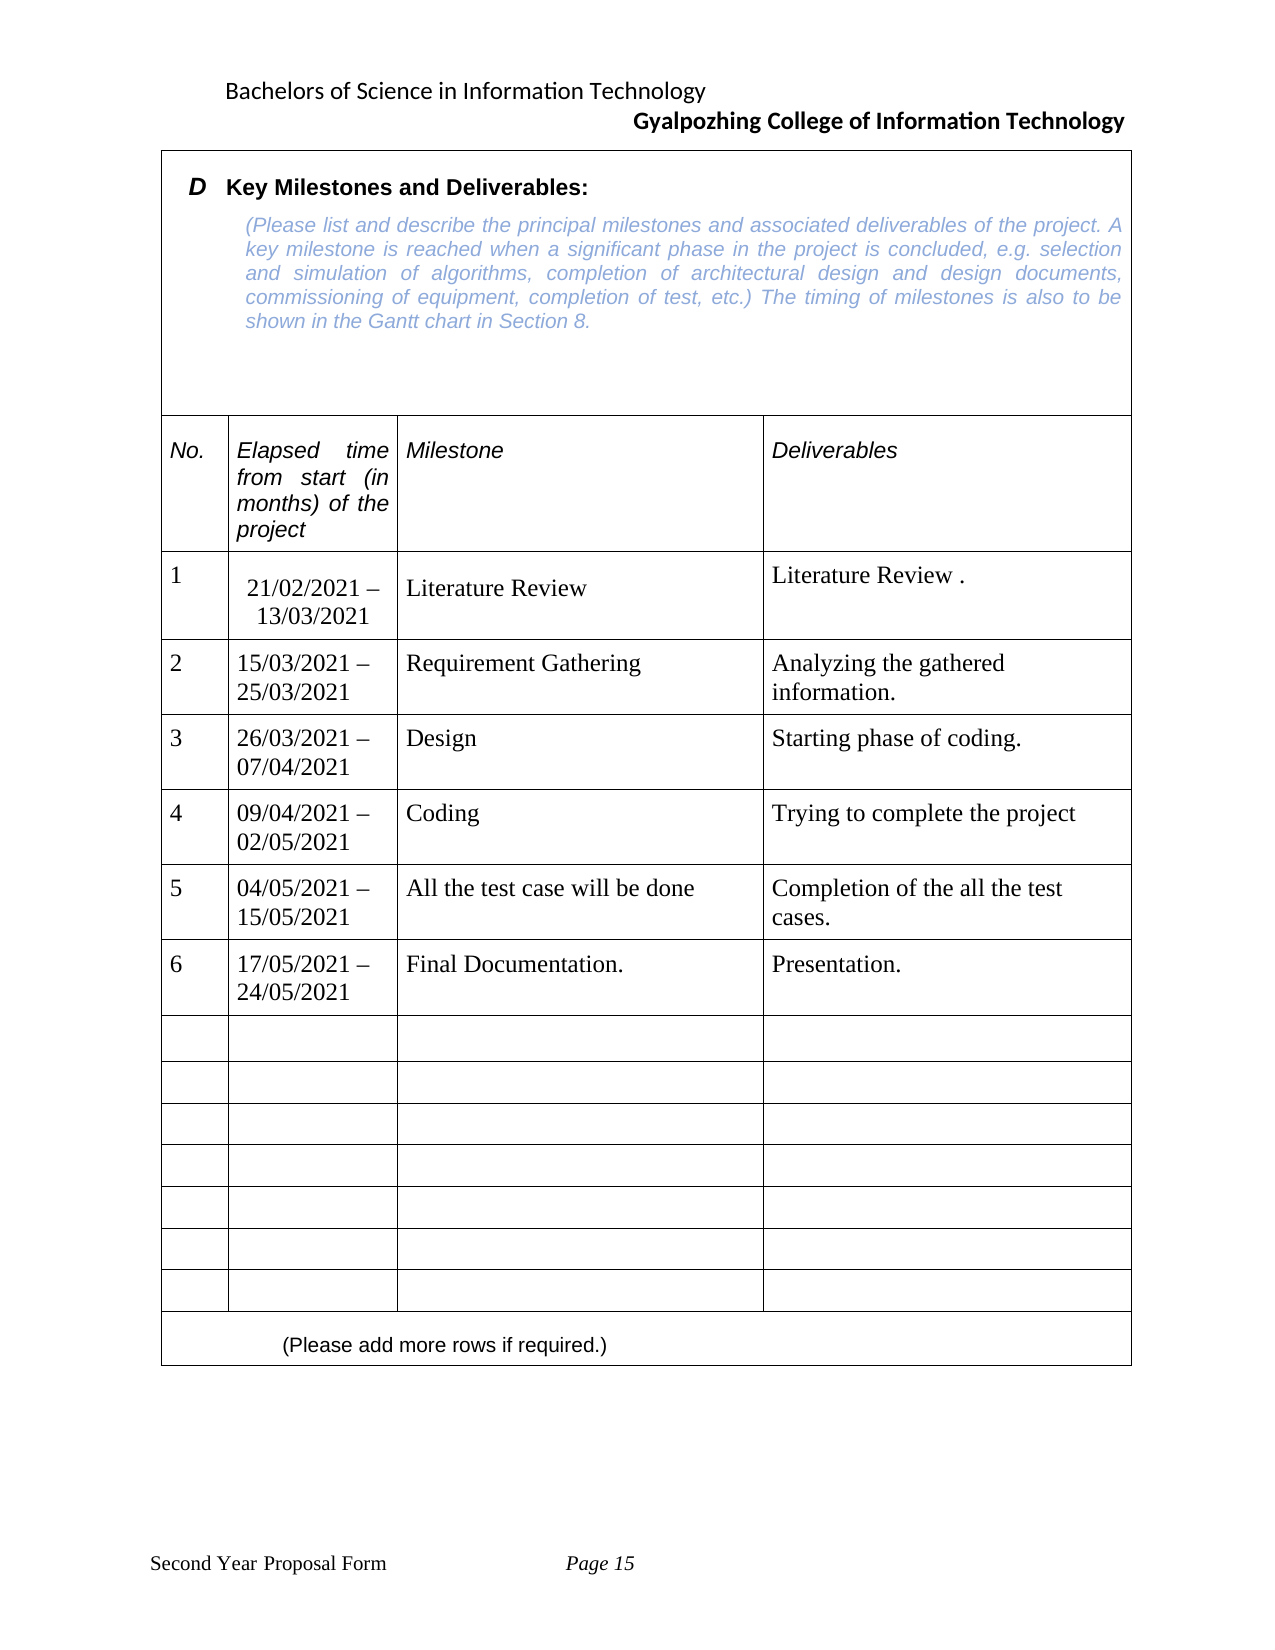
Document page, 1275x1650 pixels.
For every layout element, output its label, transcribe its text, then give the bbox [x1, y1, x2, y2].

table_cell Presentation. [764, 940, 1131, 1014]
table_cell 15/03/2021 – 25/03/2021 [229, 640, 397, 714]
table_cell [764, 1270, 1131, 1311]
table_header Key Milestones and Deliverables: (Please list and describe the principal milestones and associated deliverables of the project. A key milestone is reached when a significant phase in the project is concluded, e.g. selection and simulation of algorithms, completion of architectural design and design documents, commissioning of equipment, completion of test, etc.) The timing of milestones is also to be shown in the Gantt chart in Section 8. [162, 151, 1131, 354]
table_cell 5 [162, 865, 228, 939]
table_cell 3 [162, 715, 228, 789]
table_cell [398, 1104, 763, 1144]
table_cell 2 [162, 640, 228, 714]
table_cell [398, 1145, 763, 1186]
table_cell 09/04/2021 – 02/05/2021 [229, 790, 397, 864]
table_cell 1 [162, 552, 228, 638]
table_cell 21/02/2021 – 13/03/2021 [229, 552, 397, 638]
table_cell [229, 1270, 397, 1311]
table_cell [764, 1062, 1131, 1103]
table_cell [162, 1187, 228, 1228]
table_cell [764, 1187, 1131, 1228]
table_cell 17/05/2021 – 24/05/2021 [229, 940, 397, 1014]
table_cell Deliverables [764, 416, 1131, 551]
table_cell 4 [162, 790, 228, 864]
table_cell Starting phase of coding. [764, 715, 1131, 789]
table_cell 26/03/2021 – 07/04/2021 [229, 715, 397, 789]
table_cell [229, 1062, 397, 1103]
table_cell [229, 1104, 397, 1144]
table_cell Completion of the all the test cases. [764, 865, 1131, 939]
table_cell No. [162, 416, 228, 551]
table_cell Final Documentation. [398, 940, 763, 1014]
table_cell (Please add more rows if required.) [162, 1312, 1131, 1365]
table_cell [764, 1016, 1131, 1061]
table_cell Milestone [398, 416, 763, 551]
table_cell Analyzing the gathered information. [764, 640, 1131, 714]
table_cell [229, 1145, 397, 1186]
table_cell Coding [398, 790, 763, 864]
table_cell Elapsed time from start (in months) of the project [229, 416, 397, 551]
table_cell Design [398, 715, 763, 789]
table_cell 6 [162, 940, 228, 1014]
table_cell [162, 354, 1131, 415]
table_cell [162, 1145, 228, 1186]
table_cell [764, 1145, 1131, 1186]
table_cell [398, 1016, 763, 1061]
table_cell [162, 1229, 228, 1269]
table_cell [398, 1062, 763, 1103]
table_cell [229, 1016, 397, 1061]
table_cell All the test case will be done [398, 865, 763, 939]
table_cell [162, 1270, 228, 1311]
table_cell [162, 1062, 228, 1103]
table_cell [398, 1187, 763, 1228]
table_cell [764, 1229, 1131, 1269]
table_cell Trying to complete the project [764, 790, 1131, 864]
table_cell [229, 1229, 397, 1269]
table_cell [764, 1104, 1131, 1144]
table_cell [398, 1229, 763, 1269]
table_cell [162, 1016, 228, 1061]
table_cell 04/05/2021 – 15/05/2021 [229, 865, 397, 939]
table_cell [162, 1104, 228, 1144]
table_cell Literature Review . [764, 552, 1131, 638]
table_cell Literature Review [398, 552, 763, 638]
table_cell [229, 1187, 397, 1228]
table_cell Requirement Gathering [398, 640, 763, 714]
table_cell [398, 1270, 763, 1311]
